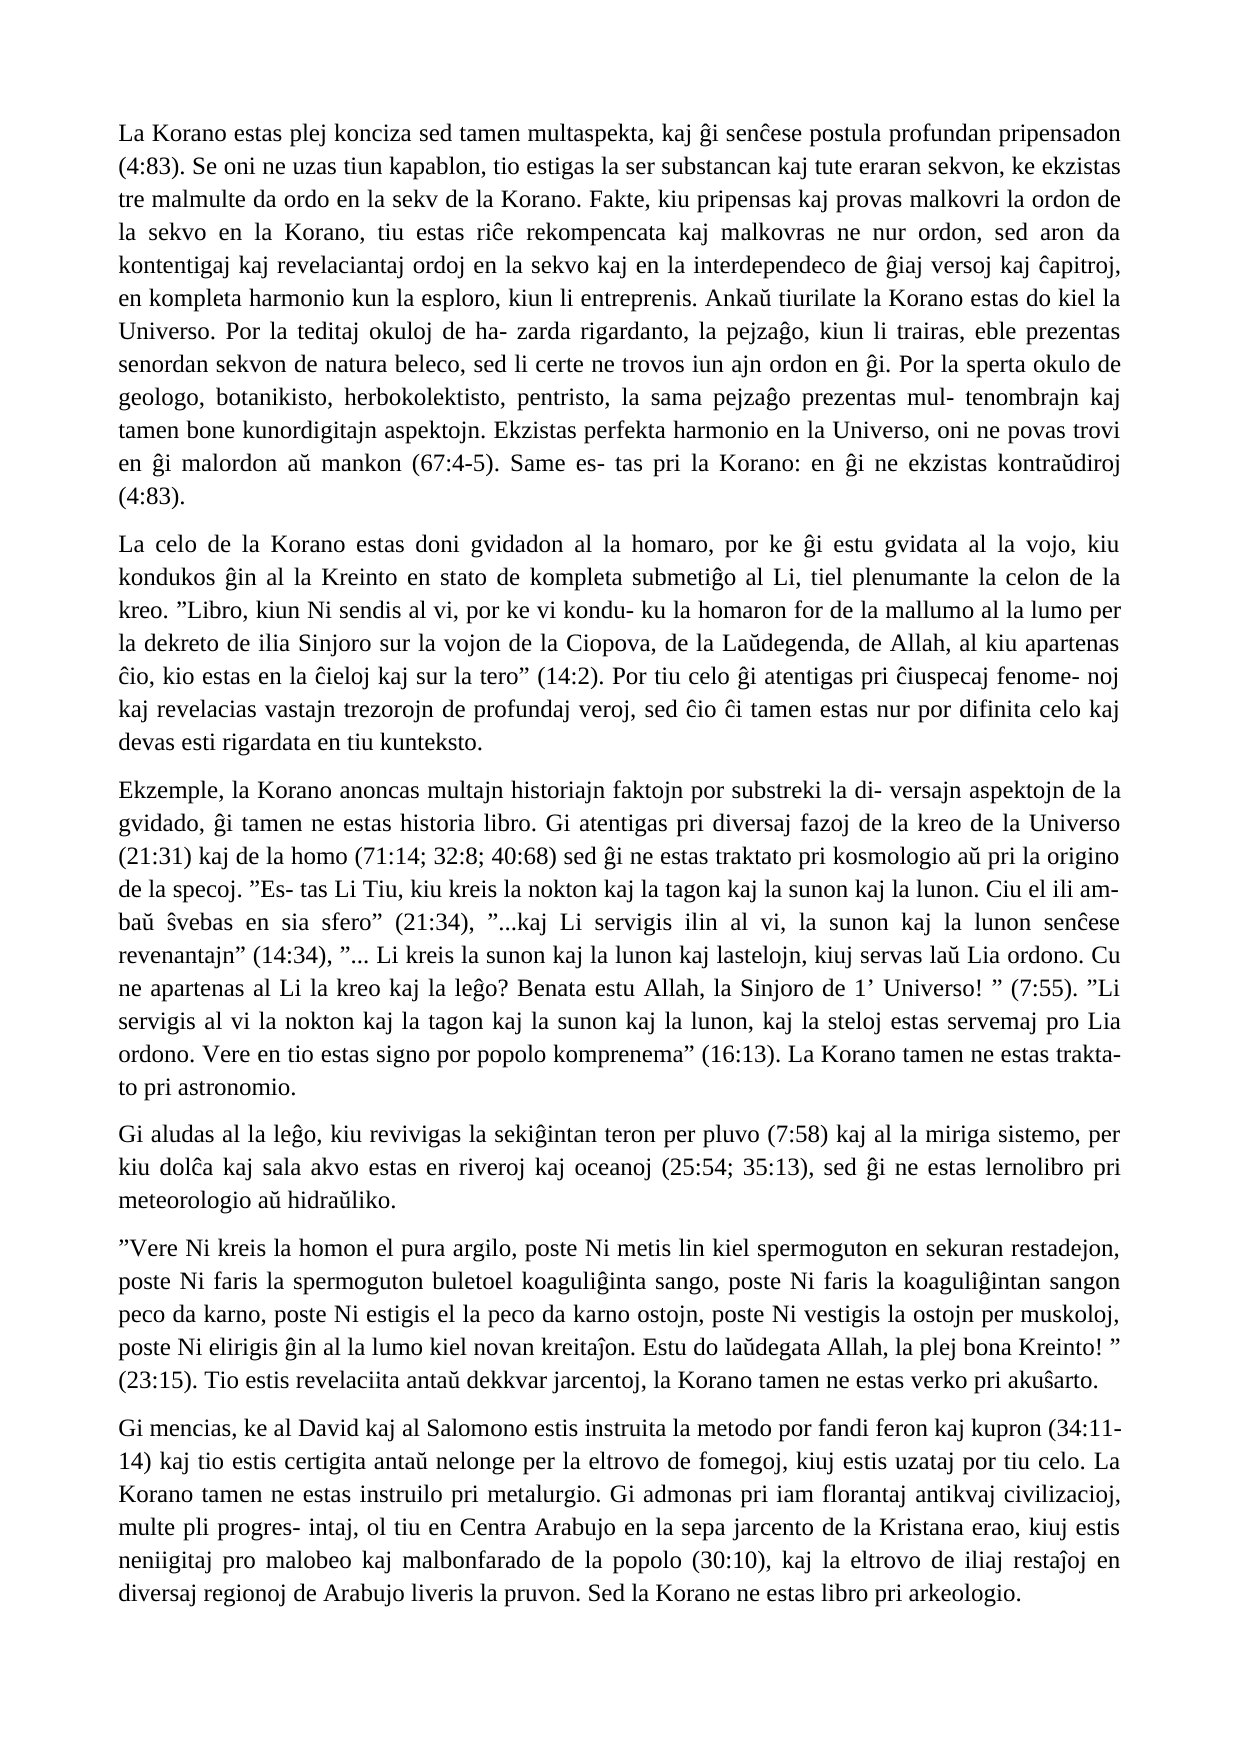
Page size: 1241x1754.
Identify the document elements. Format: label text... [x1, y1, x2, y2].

text Ekzemple, la Korano anoncas multajn historiajn faktojn por substreki la di- versajn aspektojn de la gvidado, ĝi tamen ne estas historia libro. Gi atentigas pri diversaj fazoj de la kreo de la Universo (21:31) kaj de la homo (71:14; 32:8; 40:68) sed ĝi ne estas traktato pri kosmologio aŭ pri la origino de la specoj. ”Es- tas Li Tiu, kiu kreis la nokton kaj la tagon kaj la sunon kaj la lunon. Ciu el ili am- baŭ ŝvebas en sia sfero” (21:34), ”...kaj Li servigis ilin al vi, la sunon kaj la lunon senĉese revenantajn” (14:34), ”... Li kreis la sunon kaj la lunon kaj lastelojn, kiuj servas laŭ Lia ordono. Cu ne apartenas al Li la kreo kaj la leĝo? Benata estu Allah, la Sinjoro de 1’ Universo! ” (7:55). ”Li servigis al vi la nokton kaj la tagon kaj la sunon kaj la lunon, kaj la steloj estas servemaj pro Lia ordono. Vere en tio estas signo por popolo komprenema” (16:13). La Korano tamen ne estas trakta- to pri astronomio. [118, 775, 1122, 1101]
text La Korano estas plej konciza sed tamen multaspekta, kaj ĝi senĉese postula profundan pripensadon (4:83). Se oni ne uzas tiun kapablon, tio estigas la ser substancan kaj tute eraran sekvon, ke ekzistas tre malmulte da ordo en la sekv de la Korano. Fakte, kiu pripensas kaj provas malkovri la ordon de la sekvo en la Korano, tiu estas riĉe rekompencata kaj malkovras ne nur ordon, sed aron da kontentigaj kaj revelaciantaj ordoj en la sekvo kaj en la interdependeco de ĝiaj versoj kaj ĉapitroj, en kompleta harmonio kun la esploro, kiun li entreprenis. Ankaŭ tiurilate la Korano estas do kiel la Universo. Por la teditaj okuloj de ha- zarda rigardanto, la pejzaĝo, kiun li trairas, eble prezentas senordan sekvon de natura beleco, sed li certe ne trovos iun ajn ordon en ĝi. Por la sperta okulo de geologo, botanikisto, herbokolektisto, pentristo, la sama pejzaĝo prezentas mul- tenombrajn kaj tamen bone kunordigitajn aspektojn. Ekzistas perfekta harmonio en la Universo, oni ne povas trovi en ĝi malordon aŭ mankon (67:4-5). Same es- tas pri la Korano: en ĝi ne ekzistas kontraŭdiroj (4:83). [118, 118, 1122, 510]
text Gi aludas al la leĝo, kiu revivigas la sekiĝintan teron per pluvo (7:58) kaj al la miriga sistemo, per kiu dolĉa kaj sala akvo estas en riveroj kaj oceanoj (25:54; 35:13), sed ĝi ne estas lernolibro pri meteorologio aŭ hidraŭliko. [118, 1119, 1122, 1214]
text Gi mencias, ke al David kaj al Salomono estis instruita la metodo por fandi feron kaj kupron (34:11-14) kaj tio estis certigita antaŭ nelonge per la eltrovo de fomegoj, kiuj estis uzataj por tiu celo. La Korano tamen ne estas instruilo pri metalurgio. Gi admonas pri iam florantaj antikvaj civilizacioj, multe pli progres- intaj, ol tiu en Centra Arabujo en la sepa jarcento de la Kristana erao, kiuj estis neniigitaj pro malobeo kaj malbonfarado de la popolo (30:10), kaj la eltrovo de iliaj restaĵoj en diversaj regionoj de Arabujo liveris la pruvon. Sed la Korano ne estas libro pri arkeologio. [118, 1413, 1122, 1607]
text La celo de la Korano estas doni gvidadon al la homaro, por ke ĝi estu gvidata al la vojo, kiu kondukos ĝin al la Kreinto en stato de kompleta submetiĝo al Li, tiel plenumante la celon de la kreo. ”Libro, kiun Ni sendis al vi, por ke vi kondu- ku la homaron for de la mallumo al la lumo per la dekreto de ilia Sinjoro sur la vojon de la Ciopova, de la Laŭdegenda, de Allah, al kiu apartenas ĉio, kio estas en la ĉieloj kaj sur la tero” (14:2). Por tiu celo ĝi atentigas pri ĉiuspecaj fenome- noj kaj revelacias vastajn trezorojn de profundaj veroj, sed ĉio ĉi tamen estas nur por difinita celo kaj devas esti rigardata en tiu kunteksto. [118, 529, 1122, 756]
text ”Vere Ni kreis la homon el pura argilo, poste Ni metis lin kiel spermoguton en sekuran restadejon, poste Ni faris la spermoguton buletoel koaguliĝinta sango, poste Ni faris la koaguliĝintan sangon peco da karno, poste Ni estigis el la peco da karno ostojn, poste Ni vestigis la ostojn per muskoloj, poste Ni elirigis ĝin al la lumo kiel novan kreitaĵon. Estu do laŭdegata Allah, la plej bona Kreinto! ” (23:15). Tio estis revelaciita antaŭ dekkvar jarcentoj, la Korano tamen ne estas verko pri akuŝarto. [118, 1233, 1122, 1394]
